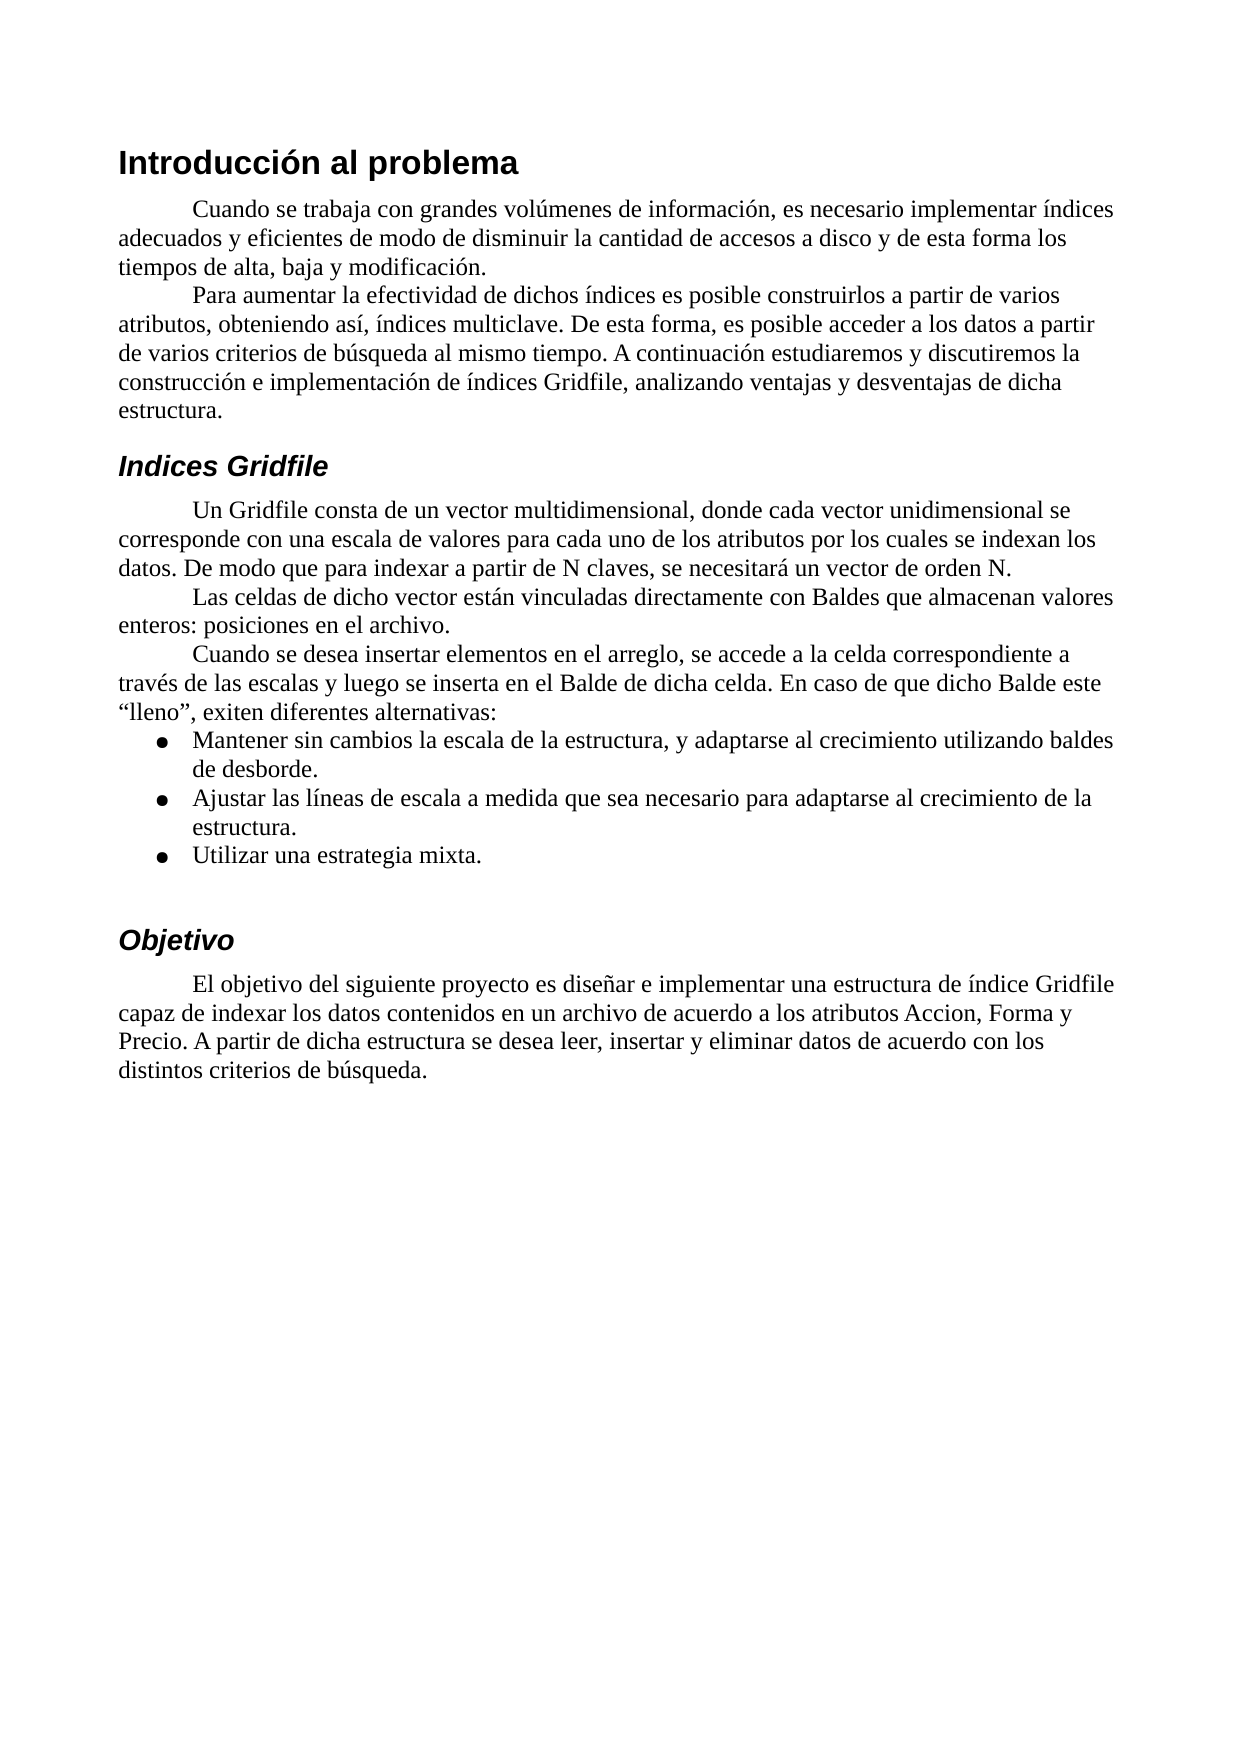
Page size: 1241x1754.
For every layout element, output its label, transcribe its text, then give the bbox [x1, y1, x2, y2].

text Para aumentar la efectividad de dichos índices es posible construirlos a partir de varios atributos, obteniendo así, índices multiclave. De esta forma, es posible acceder a los datos a partir de varios criterios de búsqueda al mismo tiempo. A continuación estudiaremos y discutiremos la construcción e implementación de índices Gridfile, analizando ventajas y desventajas de dicha estructura. [118, 281, 1122, 424]
list Mantener sin cambios la escala de la estructura, y adaptarse al crecimiento utilizando baldes de desborde. [154, 725, 1122, 783]
subtitle Introducción al problema [118, 143, 1122, 182]
text Cuando se desea insertar elementos en el arreglo, se accede a la celda correspondiente a través de las escalas y luego se inserta en el Balde de dicha celda. En caso de que dicho Balde este “lleno”, exiten diferentes alternativas: [118, 639, 1122, 725]
text Un Gridfile consta de un vector multidimensional, donde cada vector unidimensional se corresponde con una escala de valores para cada uno de los atributos por los cuales se indexan los datos. De modo que para indexar a partir de N claves, se necesitará un vector de orden N. [118, 495, 1122, 582]
text El objetivo del siguiente proyecto es diseñar e implementar una estructura de índice Gridfile capaz de indexar los datos contenidos en un archivo de acuerdo a los atributos Accion, Forma y Precio. A partir de dicha estructura se desea leer, insertar y eliminar datos de acuerdo con los distintos criterios de búsqueda. [118, 969, 1122, 1084]
list Utilizar una estrategia mixta. [154, 840, 1122, 869]
subtitle Indices Gridfile [118, 449, 1122, 483]
text Las celdas de dicho vector están vinculadas directamente con Baldes que almacenan valores enteros: posiciones en el archivo. [118, 582, 1122, 639]
subtitle Objetivo [118, 923, 1122, 956]
list Ajustar las líneas de escala a medida que sea necesario para adaptarse al crecimiento de la estructura. [154, 783, 1122, 840]
text Cuando se trabaja con grandes volúmenes de información, es necesario implementar índices adecuados y eficientes de modo de disminuir la cantidad de accesos a disco y de esta forma los tiempos de alta, baja y modificación. [118, 194, 1122, 281]
